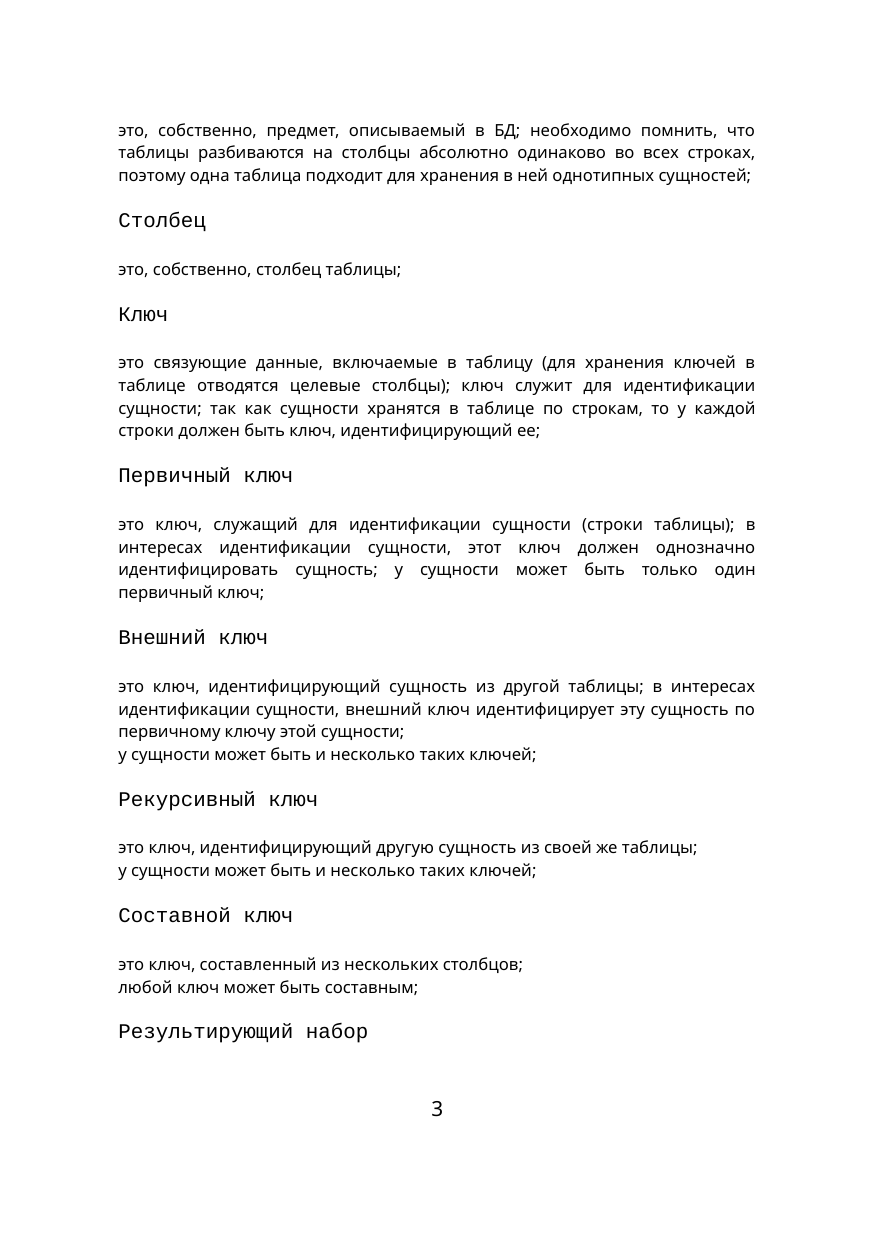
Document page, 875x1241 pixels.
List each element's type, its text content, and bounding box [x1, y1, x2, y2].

text это связующие данные, включаемые в таблицу (для хранения ключей в таблице отводятся целевые столбцы); ключ служит для идентификации сущности; так как сущности хранятся в таблице по строкам, то у каждой строки должен быть ключ, идентифицирующий ее; [118, 351, 756, 442]
text Рекурсивный ключ [118, 789, 756, 812]
text у сущности может быть и несколько таких ключей; [118, 859, 756, 882]
text это ключ, служащий для идентификации сущности (строки таблицы); в интересах идентификации сущности, этот ключ должен однозначно идентифицировать сущность; у сущности может быть только один первичный ключ; [118, 513, 756, 603]
text это ключ, идентифицирующий сущность из другой таблицы; в интересах идентификации сущности, внешний ключ идентифицирует эту сущность по первичному ключу этой сущности; [118, 674, 756, 742]
text Столбец [118, 210, 756, 233]
text у сущности может быть и несколько таких ключей; [118, 742, 756, 765]
text это, собственно, столбец таблицы; [118, 257, 756, 280]
text любой ключ может быть составным; [118, 975, 756, 998]
text Результирующий набор [118, 1022, 756, 1045]
text Ключ [118, 303, 756, 327]
text Первичный ключ [118, 465, 756, 489]
text это, собственно, предмет, описываемый в БД; необходимо помнить, что таблицы разбиваются на столбцы абсолютно одинаково во всех строках, поэтому одна таблица подходит для хранения в ней однотипных сущностей; [118, 118, 756, 186]
text Внешний ключ [118, 627, 756, 651]
text это ключ, составленный из нескольких столбцов; [118, 952, 756, 975]
text это ключ, идентифицирующий другую сущность из своей же таблицы; [118, 836, 756, 859]
text Составной ключ [118, 905, 756, 929]
